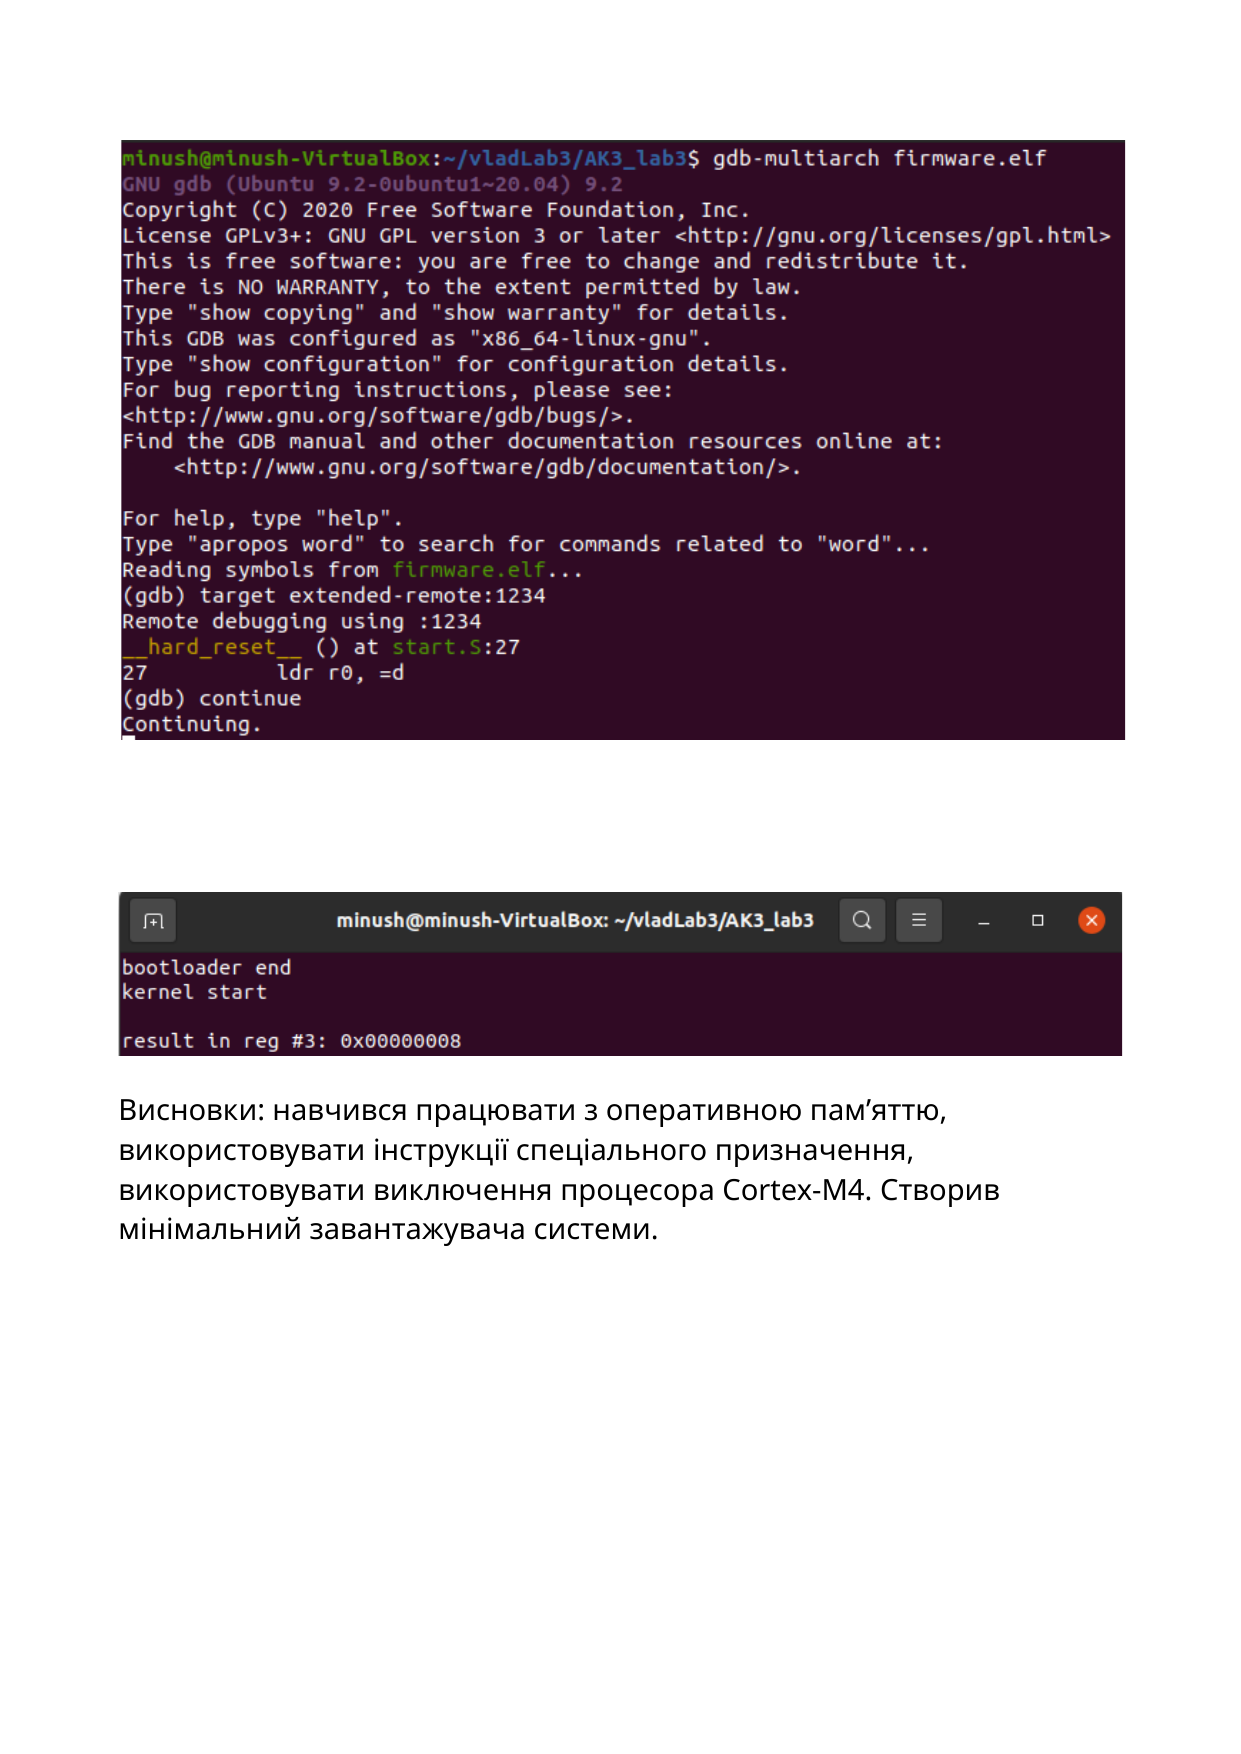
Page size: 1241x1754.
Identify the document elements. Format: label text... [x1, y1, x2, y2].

text Висновки: навчився працювати з оперативною пам’яттю, використовувати інструкції спеціального призначення, використовувати виключення процесора Cortex-M4. Створив мінімальний завантажувача системи. [118, 1089, 1122, 1248]
picture [121, 140, 1126, 740]
picture [118, 892, 1123, 1056]
